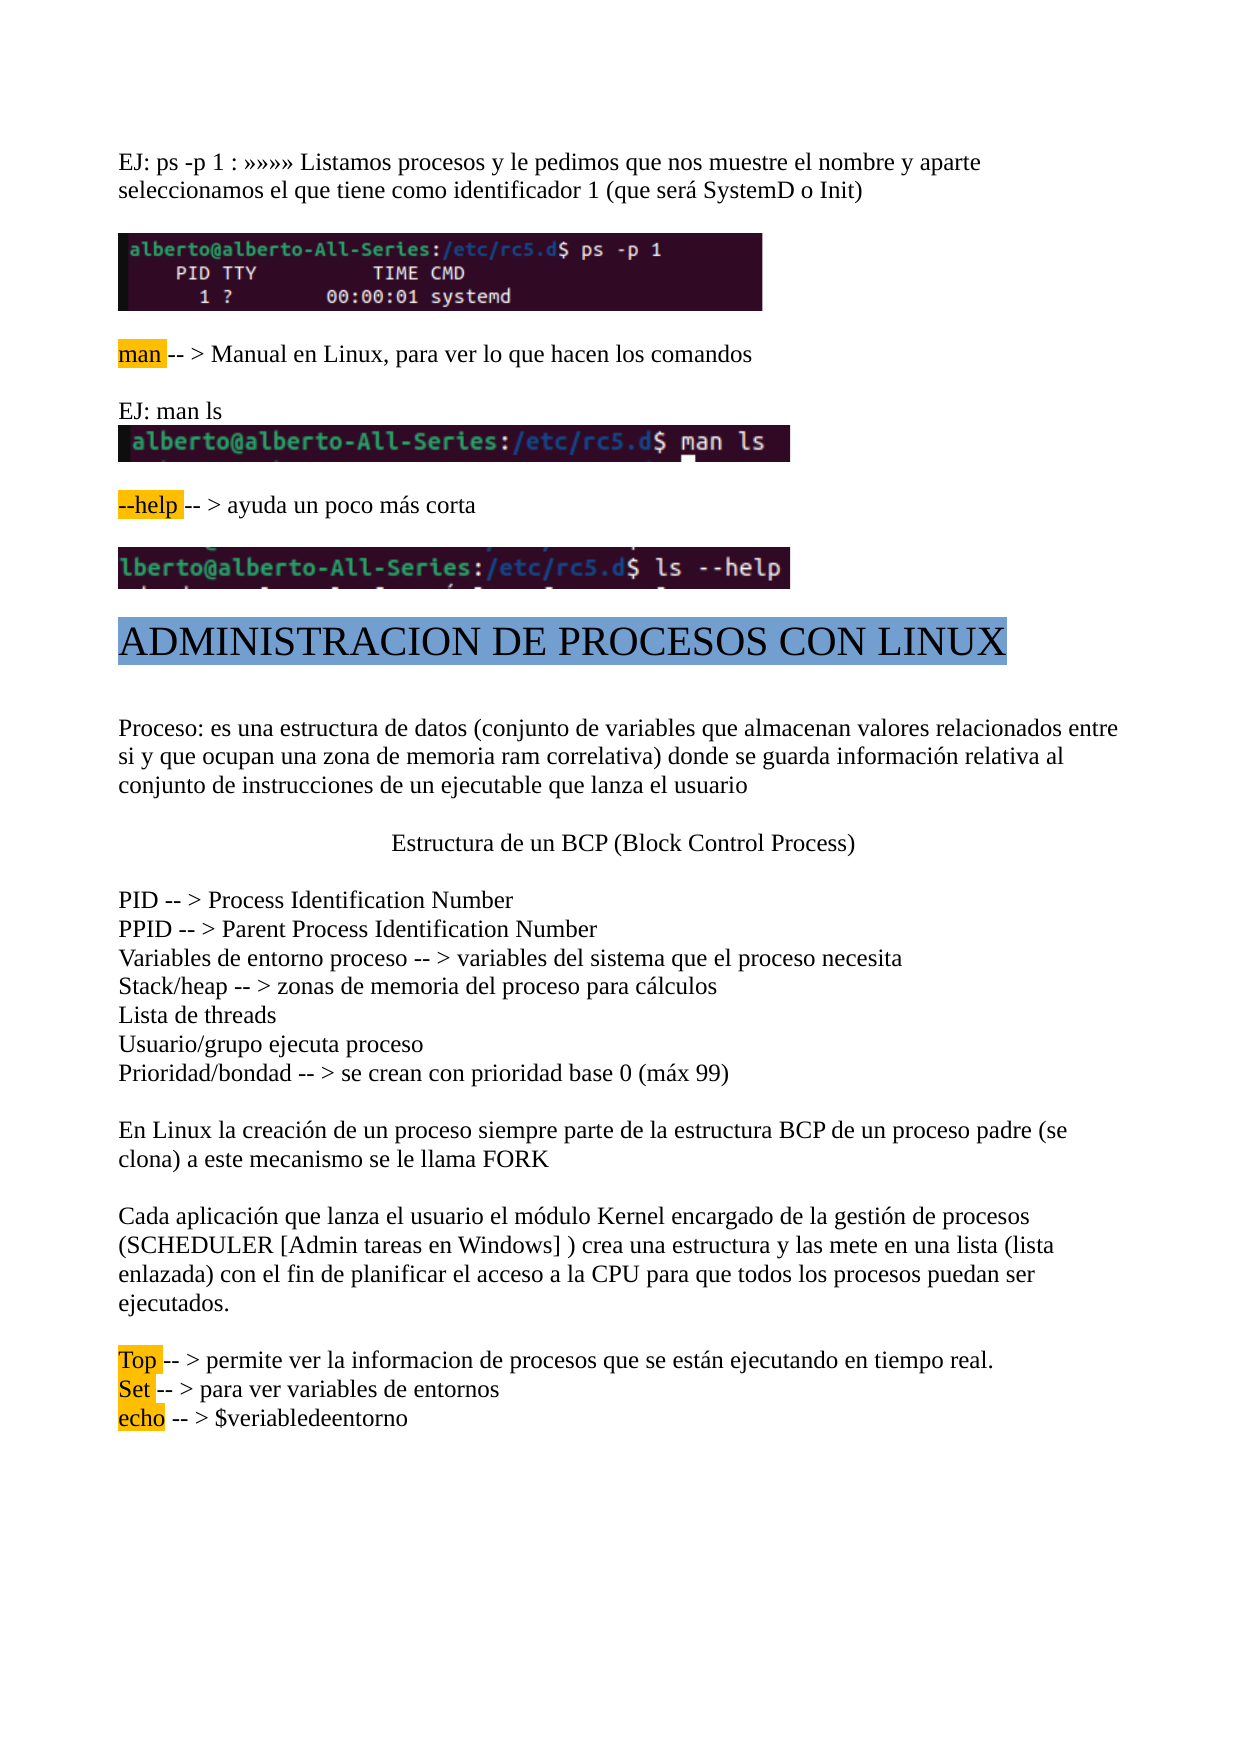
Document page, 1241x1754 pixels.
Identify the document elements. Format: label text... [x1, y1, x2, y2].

text Set -- > para ver variables de entornos [118, 1374, 1122, 1403]
text EJ: ps -p 1 : »»»» Listamos procesos y le pedimos que nos muestre el nombre y aparte seleccionamos el que tiene como identificador 1 (que será SystemD o Init) [118, 147, 1122, 204]
text Prioridad/bondad -- > se crean con prioridad base 0 (máx 99) [118, 1058, 1122, 1086]
text Stack/heap -- > zonas de memoria del proceso para cálculos [118, 971, 1122, 1000]
text Top -- > permite ver la informacion de procesos que se están ejecutando en tiempo real. [118, 1345, 1122, 1374]
text En Linux la creación de un proceso siempre parte de la estructura BCP de un proceso padre (se clona) a este mecanismo se le llama FORK [118, 1115, 1122, 1173]
picture [118, 547, 790, 589]
text Cada aplicación que lanza el usuario el módulo Kernel encargado de la gestión de procesos (SCHEDULER [Admin tareas en Windows] ) crea una estructura y las mete en una lista (lista enlazada) con el fin de planificar el acceso a la CPU para que todos los procesos puedan ser ejecutados. [118, 1201, 1122, 1316]
text EJ: man ls [118, 396, 1122, 425]
text PID -- > Process Identification Number [118, 885, 1122, 914]
text Proceso: es una estructura de datos (conjunto de variables que almacenan valores relacionados entre si y que ocupan una zona de memoria ram correlativa) donde se guarda información relativa al conjunto de instrucciones de un ejecutable que lanza el usuario [118, 713, 1122, 799]
text ADMINISTRACION DE PROCESOS CON LINUX [118, 617, 1122, 665]
text echo -- > $veriabledeentorno [118, 1403, 1122, 1431]
text man -- > Manual en Linux, para ver lo que hacen los comandos [118, 339, 1122, 368]
text PPID -- > Parent Process Identification Number [118, 914, 1122, 943]
text Estructura de un BCP (Block Control Process) [118, 828, 1122, 856]
text Variables de entorno proceso -- > variables del sistema que el proceso necesita [118, 943, 1122, 971]
text Lista de threads [118, 1000, 1122, 1029]
text --help -- > ayuda un poco más corta [118, 490, 1122, 519]
picture [118, 233, 763, 311]
text Usuario/grupo ejecuta proceso [118, 1029, 1122, 1058]
picture [118, 425, 790, 462]
